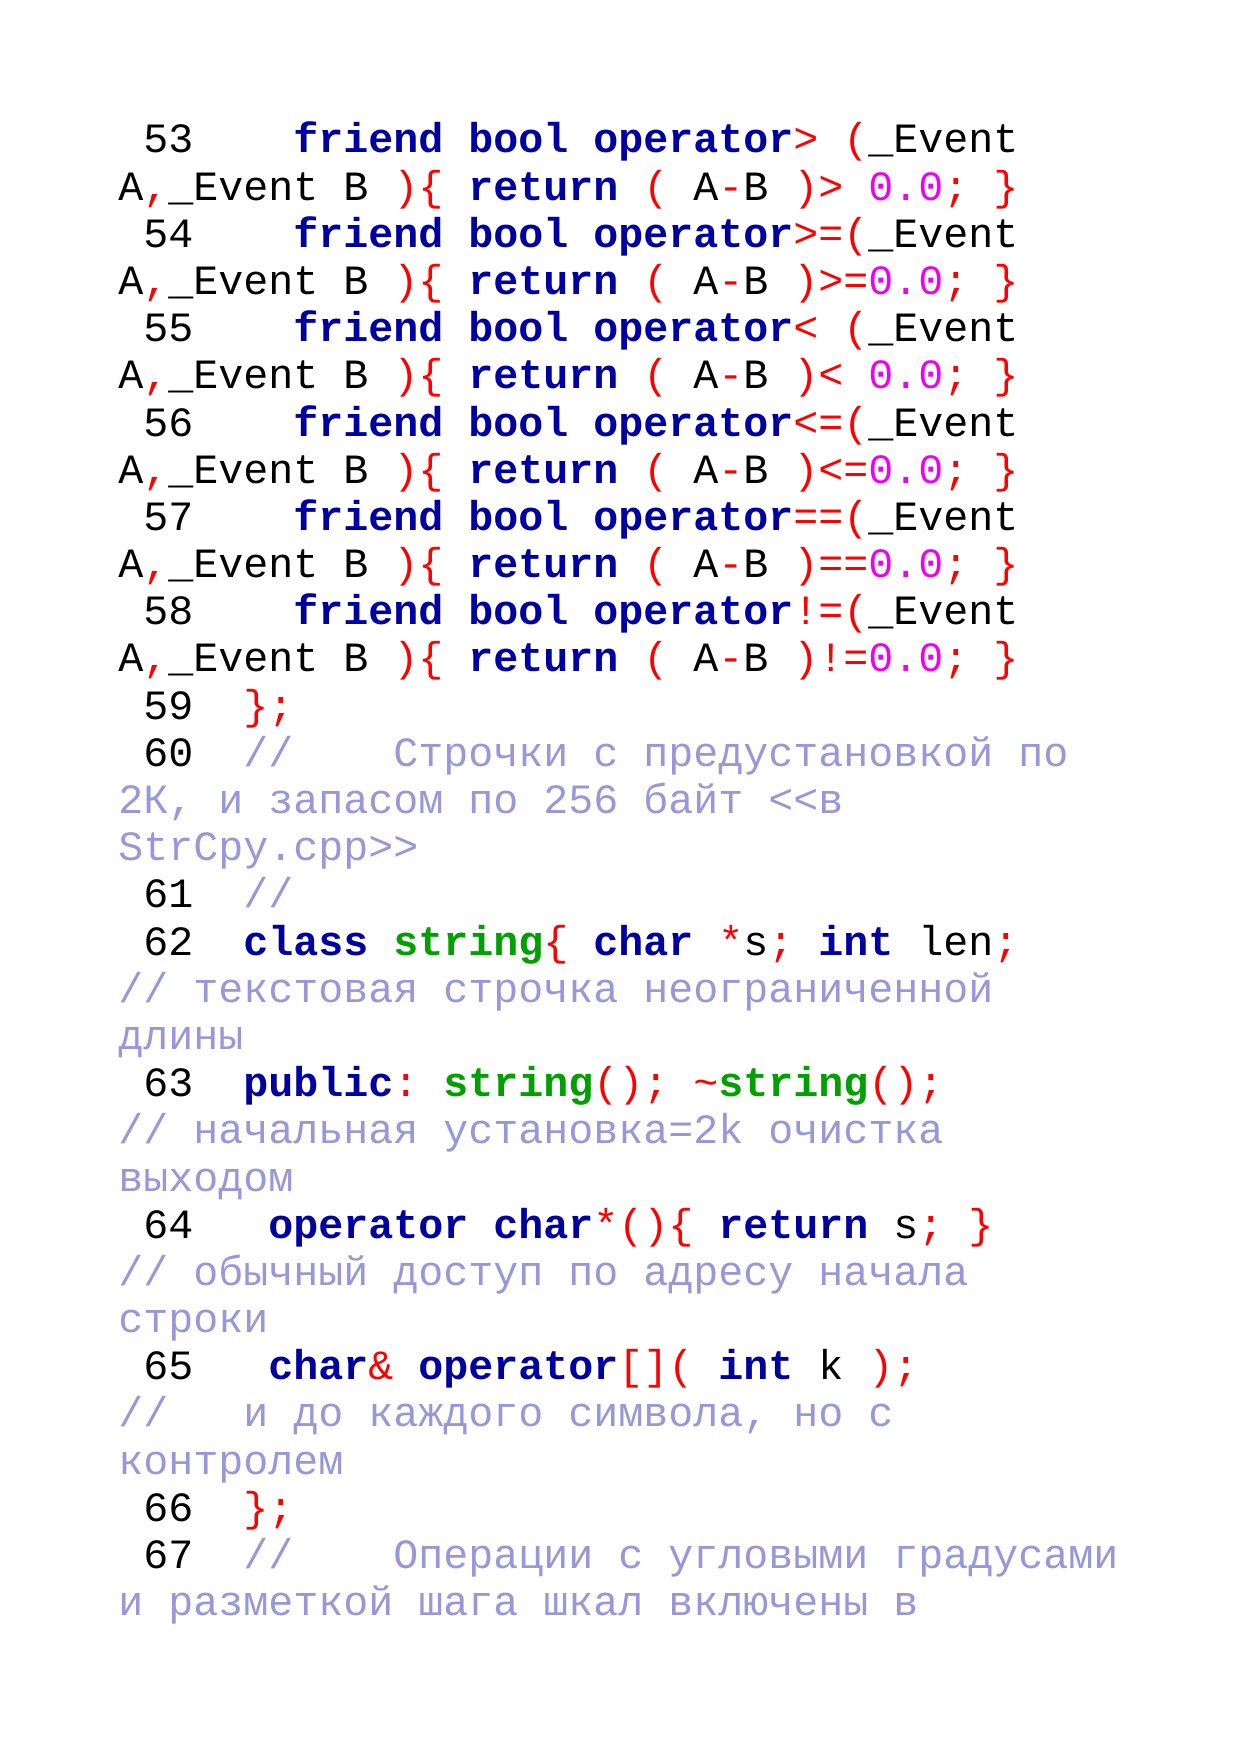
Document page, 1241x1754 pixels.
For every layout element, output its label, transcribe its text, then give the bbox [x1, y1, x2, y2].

subtitle 55 friend bool operator< (_Event A,_Event B ){ return ( A-B )< 0.0; } [118, 307, 1122, 401]
subtitle 56 friend bool operator<=(_Event A,_Event B ){ return ( A-B )<=0.0; } [118, 401, 1122, 496]
subtitle 67 // Операции с угловыми градусами и разметкой шага шкал включены в [118, 1534, 1122, 1628]
subtitle 58 friend bool operator!=(_Event A,_Event B ){ return ( A-B )!=0.0; } [118, 590, 1122, 684]
subtitle 62 class string{ char *s; int len; // текстовая строчка неограниченной длины [118, 920, 1122, 1062]
subtitle 57 friend bool operator==(_Event A,_Event B ){ return ( A-B )==0.0; } [118, 496, 1122, 590]
subtitle 53 friend bool operator> (_Event A,_Event B ){ return ( A-B )> 0.0; } [118, 118, 1122, 212]
subtitle 54 friend bool operator>=(_Event A,_Event B ){ return ( A-B )>=0.0; } [118, 212, 1122, 307]
subtitle 63 public: string(); ~string(); // начальная установка=2k очистка выходом [118, 1062, 1122, 1203]
subtitle 64 operator char*(){ return s; } // обычный доступ по адресу начала строки [118, 1203, 1122, 1345]
subtitle 61 // [118, 873, 1122, 920]
subtitle 66 }; [118, 1487, 1122, 1534]
subtitle 60 // Строчки с предустановкой по 2К, и запасом по 256 байт <<в StrCpy.cpp>> [118, 732, 1122, 873]
subtitle 59 }; [118, 684, 1122, 732]
subtitle 65 char& operator[]( int k ); // и до каждого символа, но с контролем [118, 1345, 1122, 1487]
